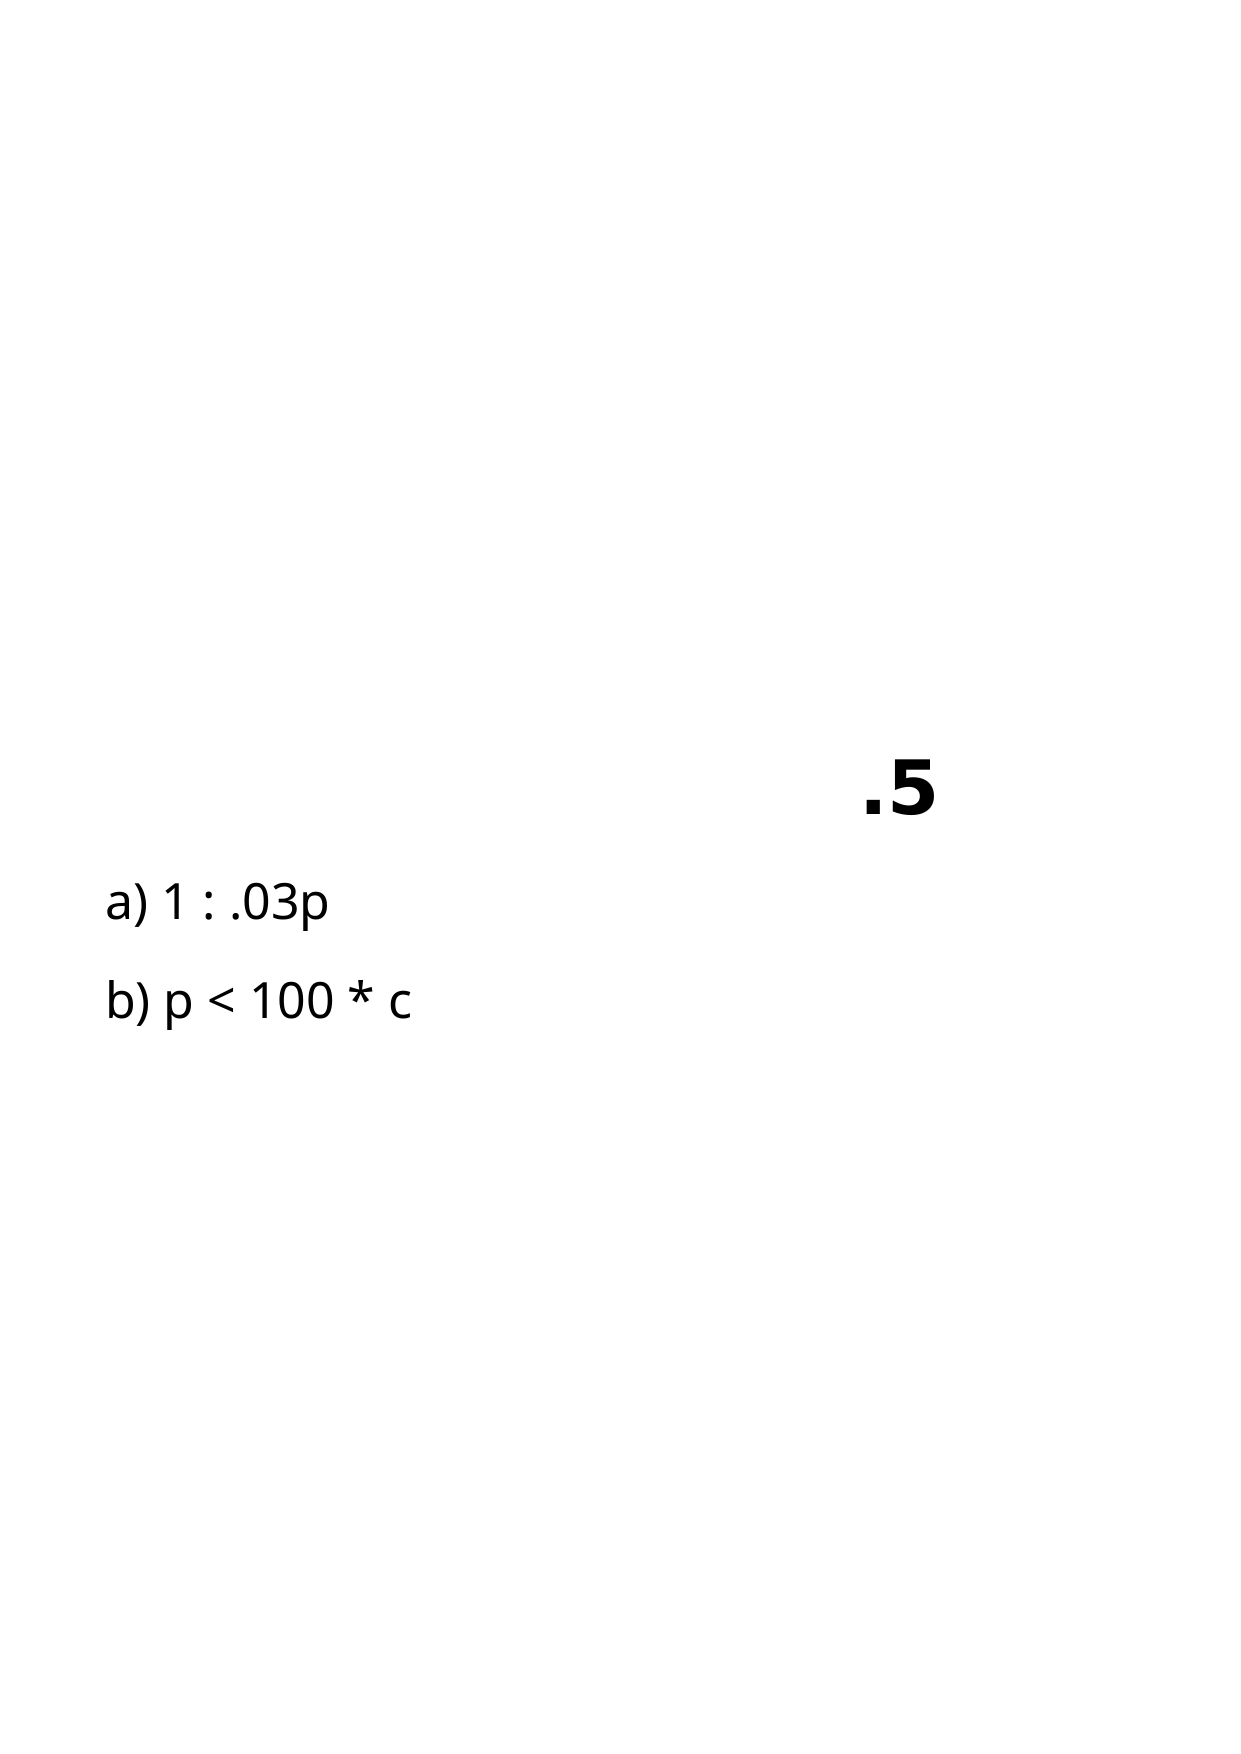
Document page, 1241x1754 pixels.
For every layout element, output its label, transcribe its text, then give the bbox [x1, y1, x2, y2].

text b) p < 100 * c [105, 965, 1053, 1033]
list 5. [105, 745, 940, 832]
text a) 1 : .03p [105, 866, 1053, 934]
